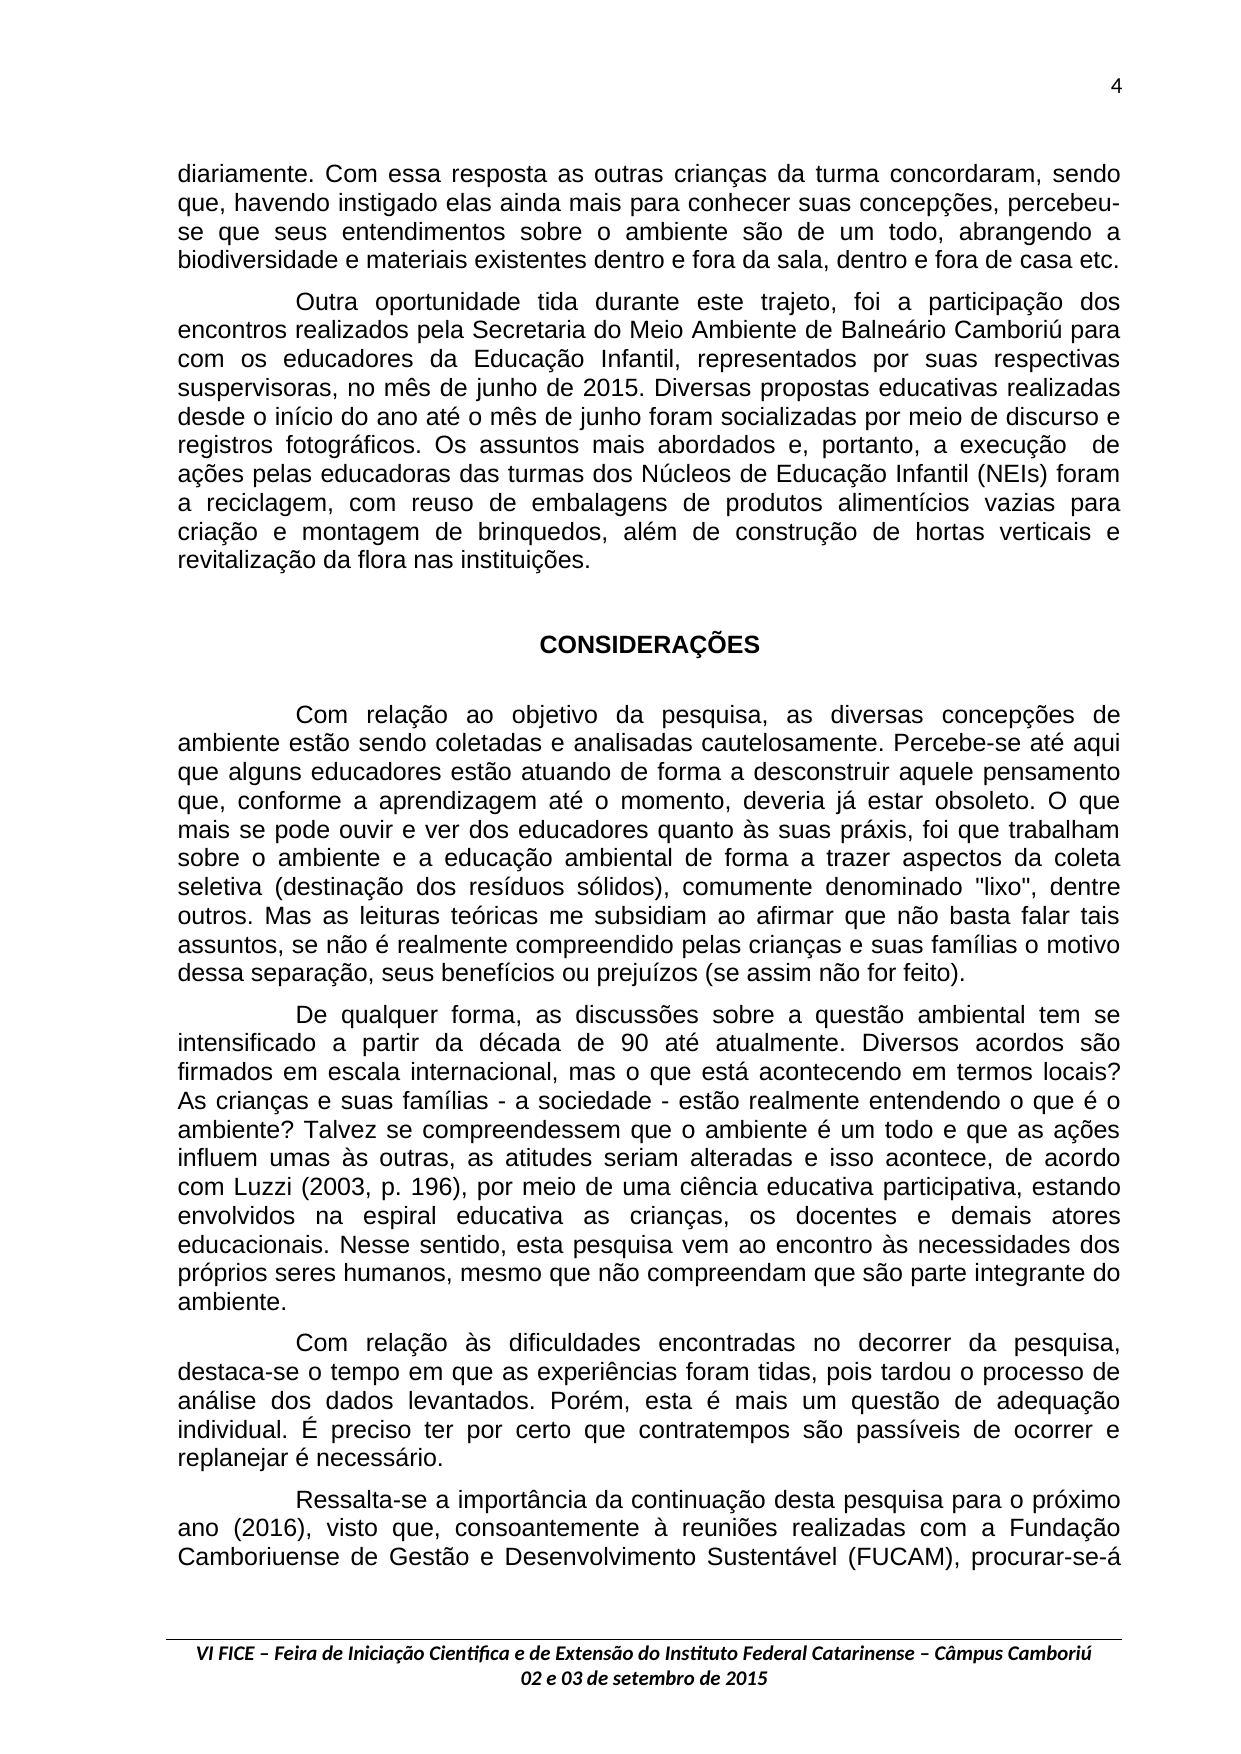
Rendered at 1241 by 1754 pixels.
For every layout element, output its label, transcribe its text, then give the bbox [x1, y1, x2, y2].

text Outra oportunidade tida durante este trajeto, foi a participação dos encontros realizados pela Secretaria do Meio Ambiente de Balneário Camboriú para com os educadores da Educação Infantil, representados por suas respectivas suspervisoras, no mês de junho de 2015. Diversas propostas educativas realizadas desde o início do ano até o mês de junho foram socializadas por meio de discurso e registros fotográficos. Os assuntos mais abordados e, portanto, a execução de ações pelas educadoras das turmas dos Núcleos de Educação Infantil (NEIs) foram a reciclagem, com reuso de embalagens de produtos alimentícios vazias para criação e montagem de brinquedos, além de construção de hortas verticais e revitalização da flora nas instituições. [177, 286, 1122, 574]
text Com relação às dificuldades encontradas no decorrer da pesquisa, destaca-se o tempo em que as experiências foram tidas, pois tardou o processo de análise dos dados levantados. Porém, esta é mais um questão de adequação individual. É preciso ter por certo que contratempos são passíveis de ocorrer e replanejar é necessário. [177, 1328, 1122, 1472]
text Ressalta-se a importância da continuação desta pesquisa para o próximo ano (2016), visto que, consoantemente à reuniões realizadas com a Fundação Camboriuense de Gestão e Desenvolvimento Sustentável (FUCAM), procurar-se-á [177, 1484, 1122, 1571]
text diariamente. Com essa resposta as outras crianças da turma concordaram, sendo que, havendo instigado elas ainda mais para conhecer suas concepções, percebeu-se que seus entendimentos sobre o ambiente são de um todo, abrangendo a biodiversidade e materiais existentes dentro e fora da sala, dentro e fora de casa etc. [177, 159, 1122, 274]
text CONSIDERAÇÕES [177, 629, 1122, 658]
text De qualquer forma, as discussões sobre a questão ambiental tem se intensificado a partir da década de 90 até atualmente. Diversos acordos são firmados em escala internacional, mas o que está acontecendo em termos locais? As crianças e suas famílias - a sociedade - estão realmente entendendo o que é o ambiente? Talvez se compreendessem que o ambiente é um todo e que as ações influem umas às outras, as atitudes seriam alteradas e isso acontece, de acordo com Luzzi (2003, p. 196), por meio de uma ciência educativa participativa, estando envolvidos na espiral educativa as crianças, os docentes e demais atores educacionais. Nesse sentido, esta pesquisa vem ao encontro às necessidades dos próprios seres humanos, mesmo que não compreendam que são parte integrante do ambiente. [177, 999, 1122, 1316]
text Com relação ao objetivo da pesquisa, as diversas concepções de ambiente estão sendo coletadas e analisadas cautelosamente. Percebe-se até aqui que alguns educadores estão atuando de forma a desconstruir aquele pensamento que, conforme a aprendizagem até o momento, deveria já estar obsoleto. O que mais se pode ouvir e ver dos educadores quanto às suas práxis, foi que trabalham sobre o ambiente e a educação ambiental de forma a trazer aspectos da coleta seletiva (destinação dos resíduos sólidos), comumente denominado "lixo", dentre outros. Mas as leituras teóricas me subsidiam ao afirmar que não basta falar tais assuntos, se não é realmente compreendido pelas crianças e suas famílias o motivo dessa separação, seus benefícios ou prejuízos (se assim não for feito). [177, 699, 1122, 987]
